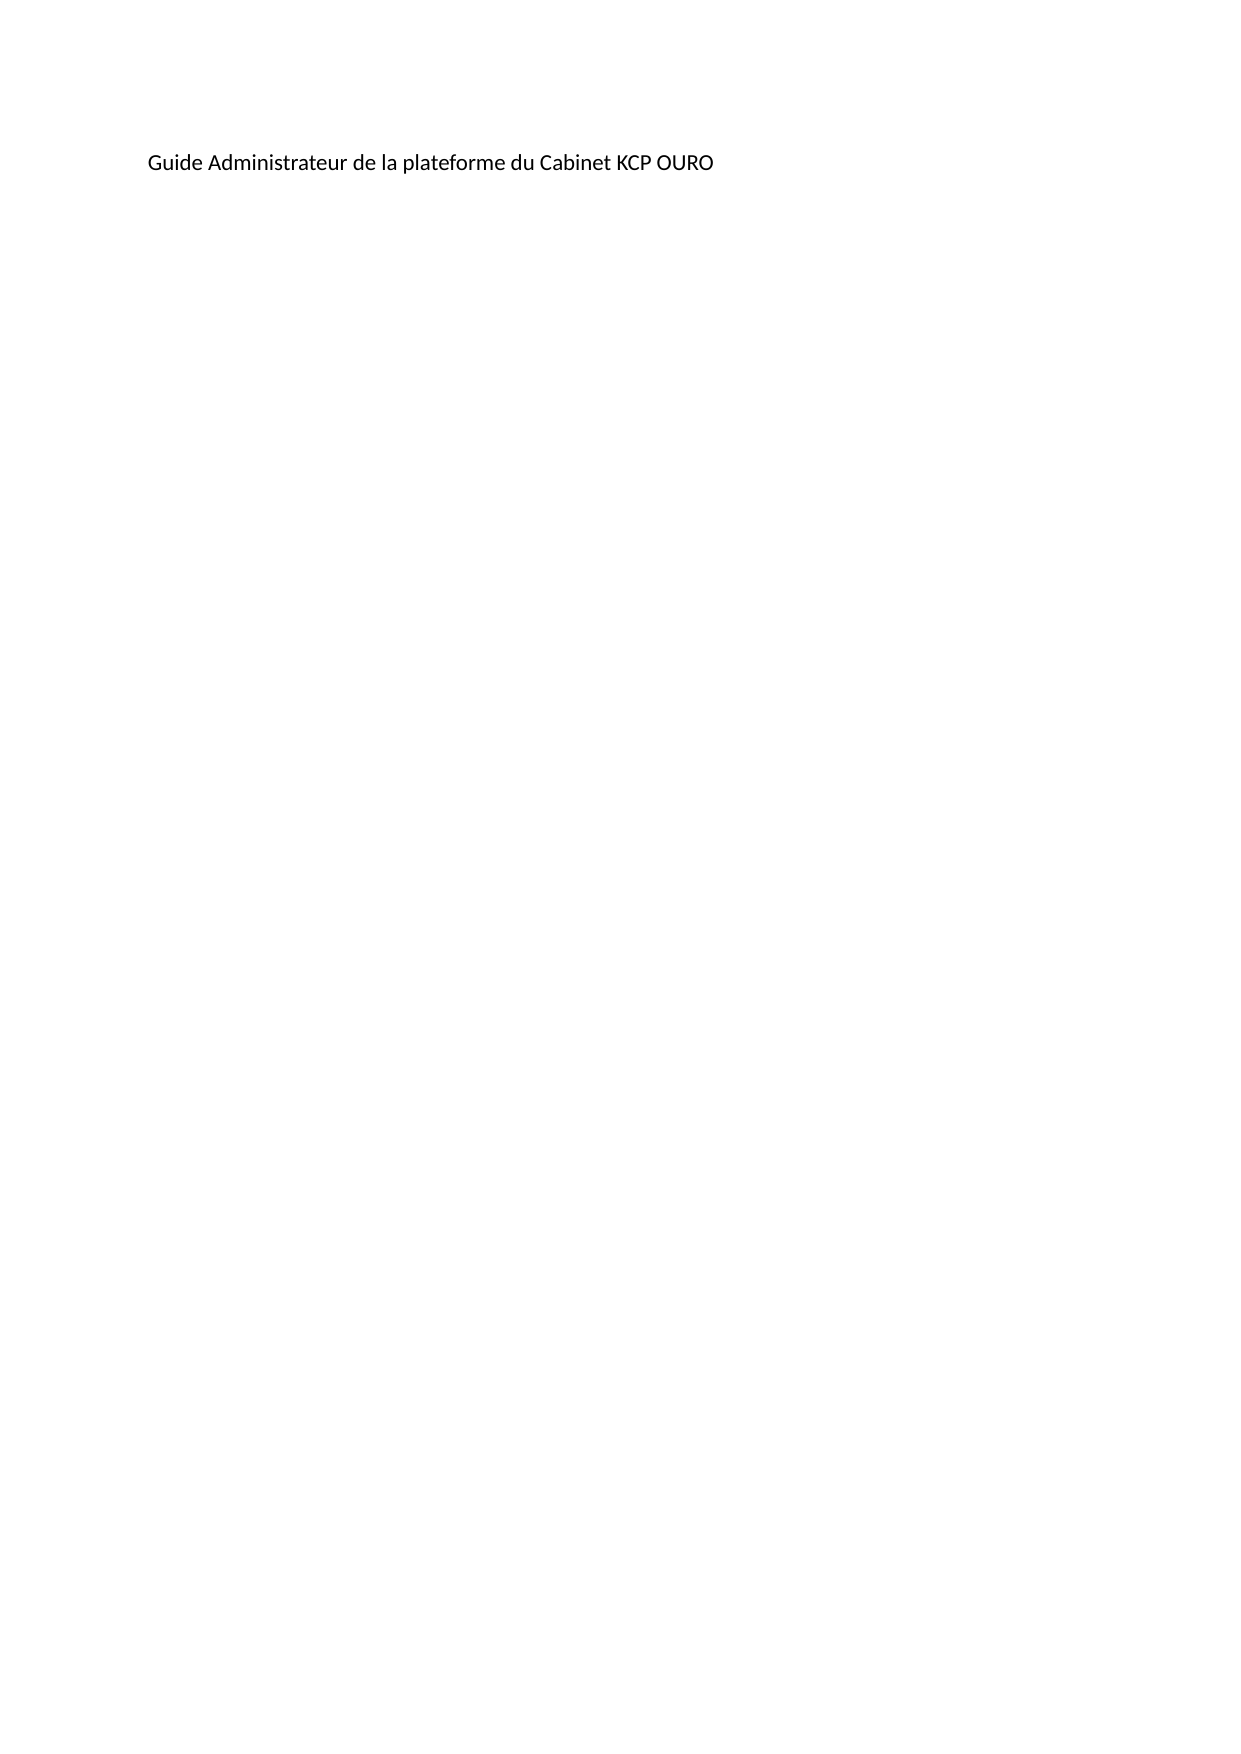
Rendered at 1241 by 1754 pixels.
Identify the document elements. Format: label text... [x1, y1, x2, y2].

text Guide Administrateur de la plateforme du Cabinet KCP OURO [148, 148, 1093, 176]
